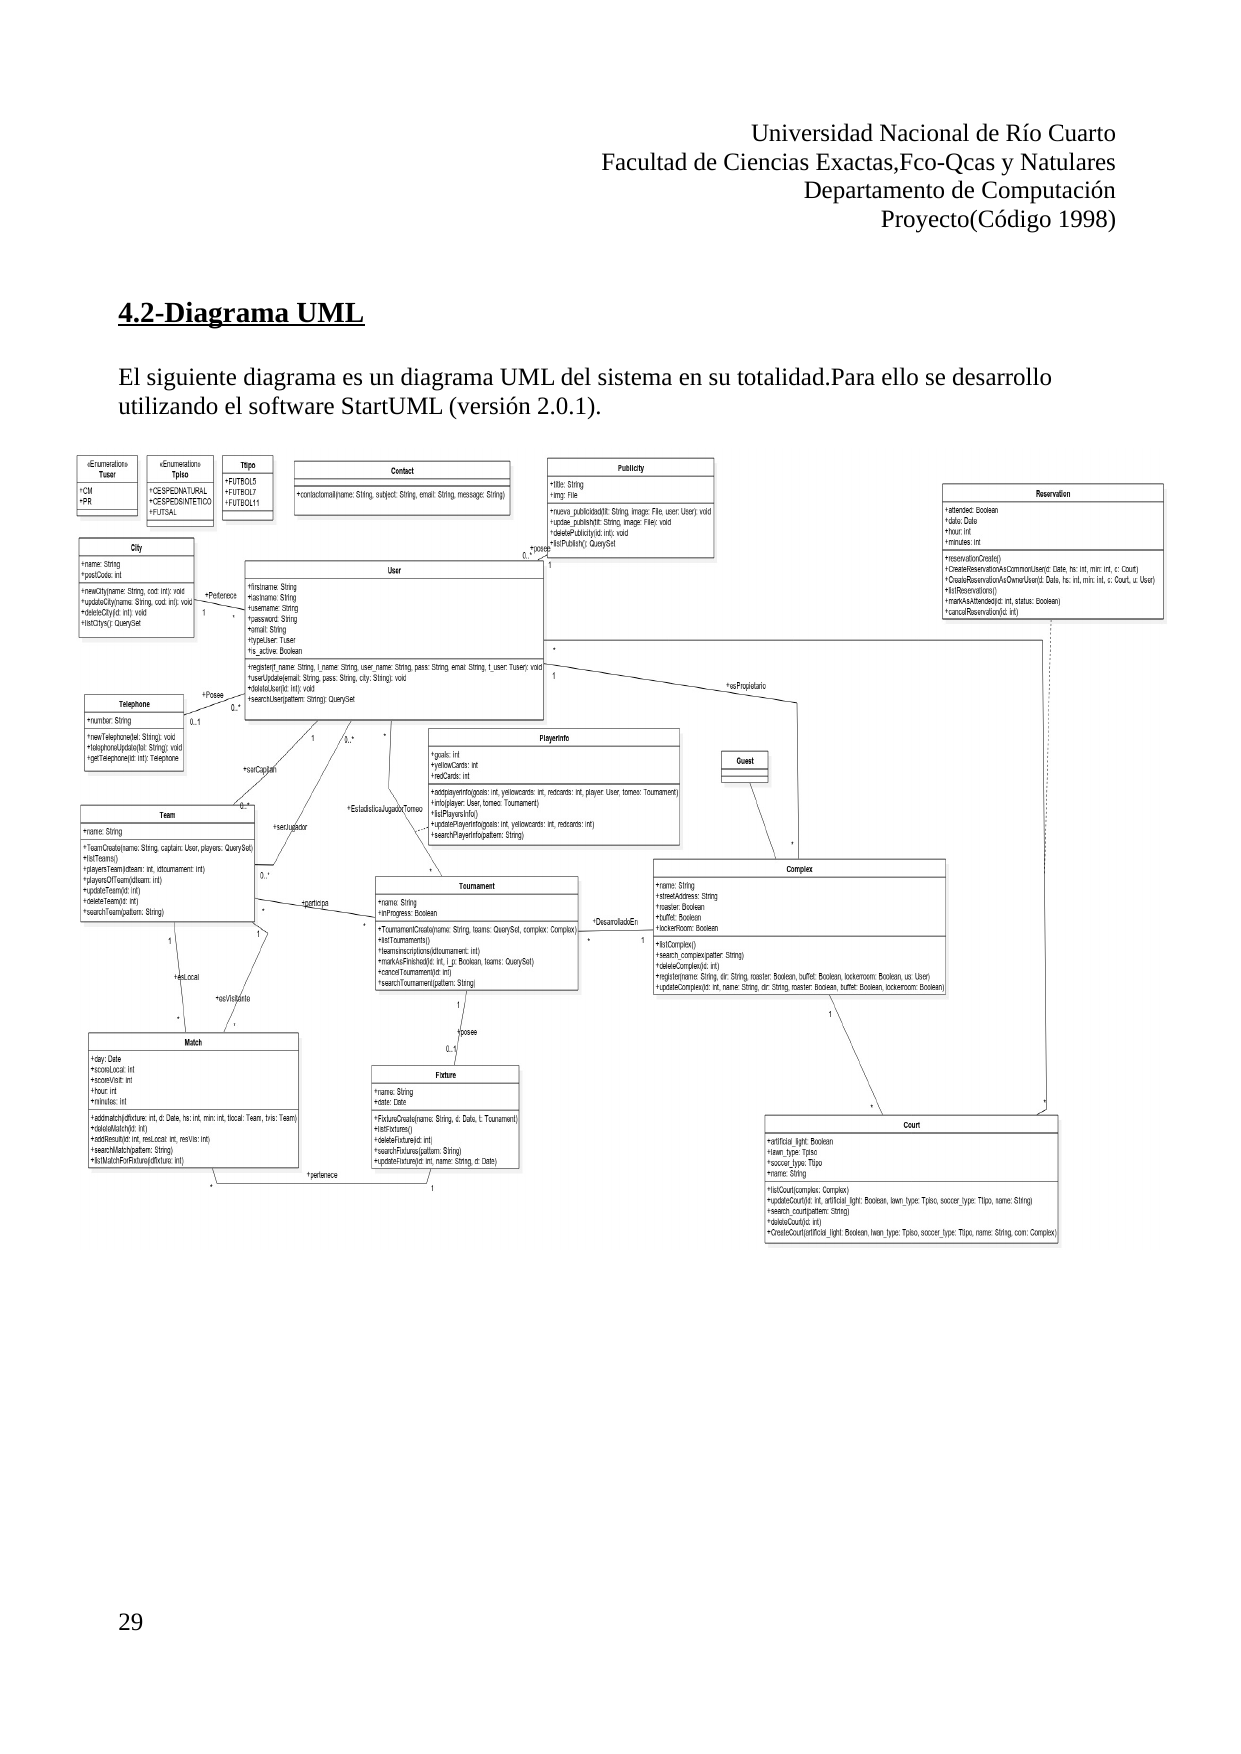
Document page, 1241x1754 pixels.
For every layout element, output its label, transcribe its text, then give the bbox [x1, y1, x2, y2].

text 4.2-Diagrama UML [118, 295, 1122, 329]
picture [72, 448, 1168, 1250]
text El siguiente diagrama es un diagrama UML del sistema en su totalidad.Para ello se desarrollo utilizando el software StartUML (versión 2.0.1). [118, 362, 1122, 420]
